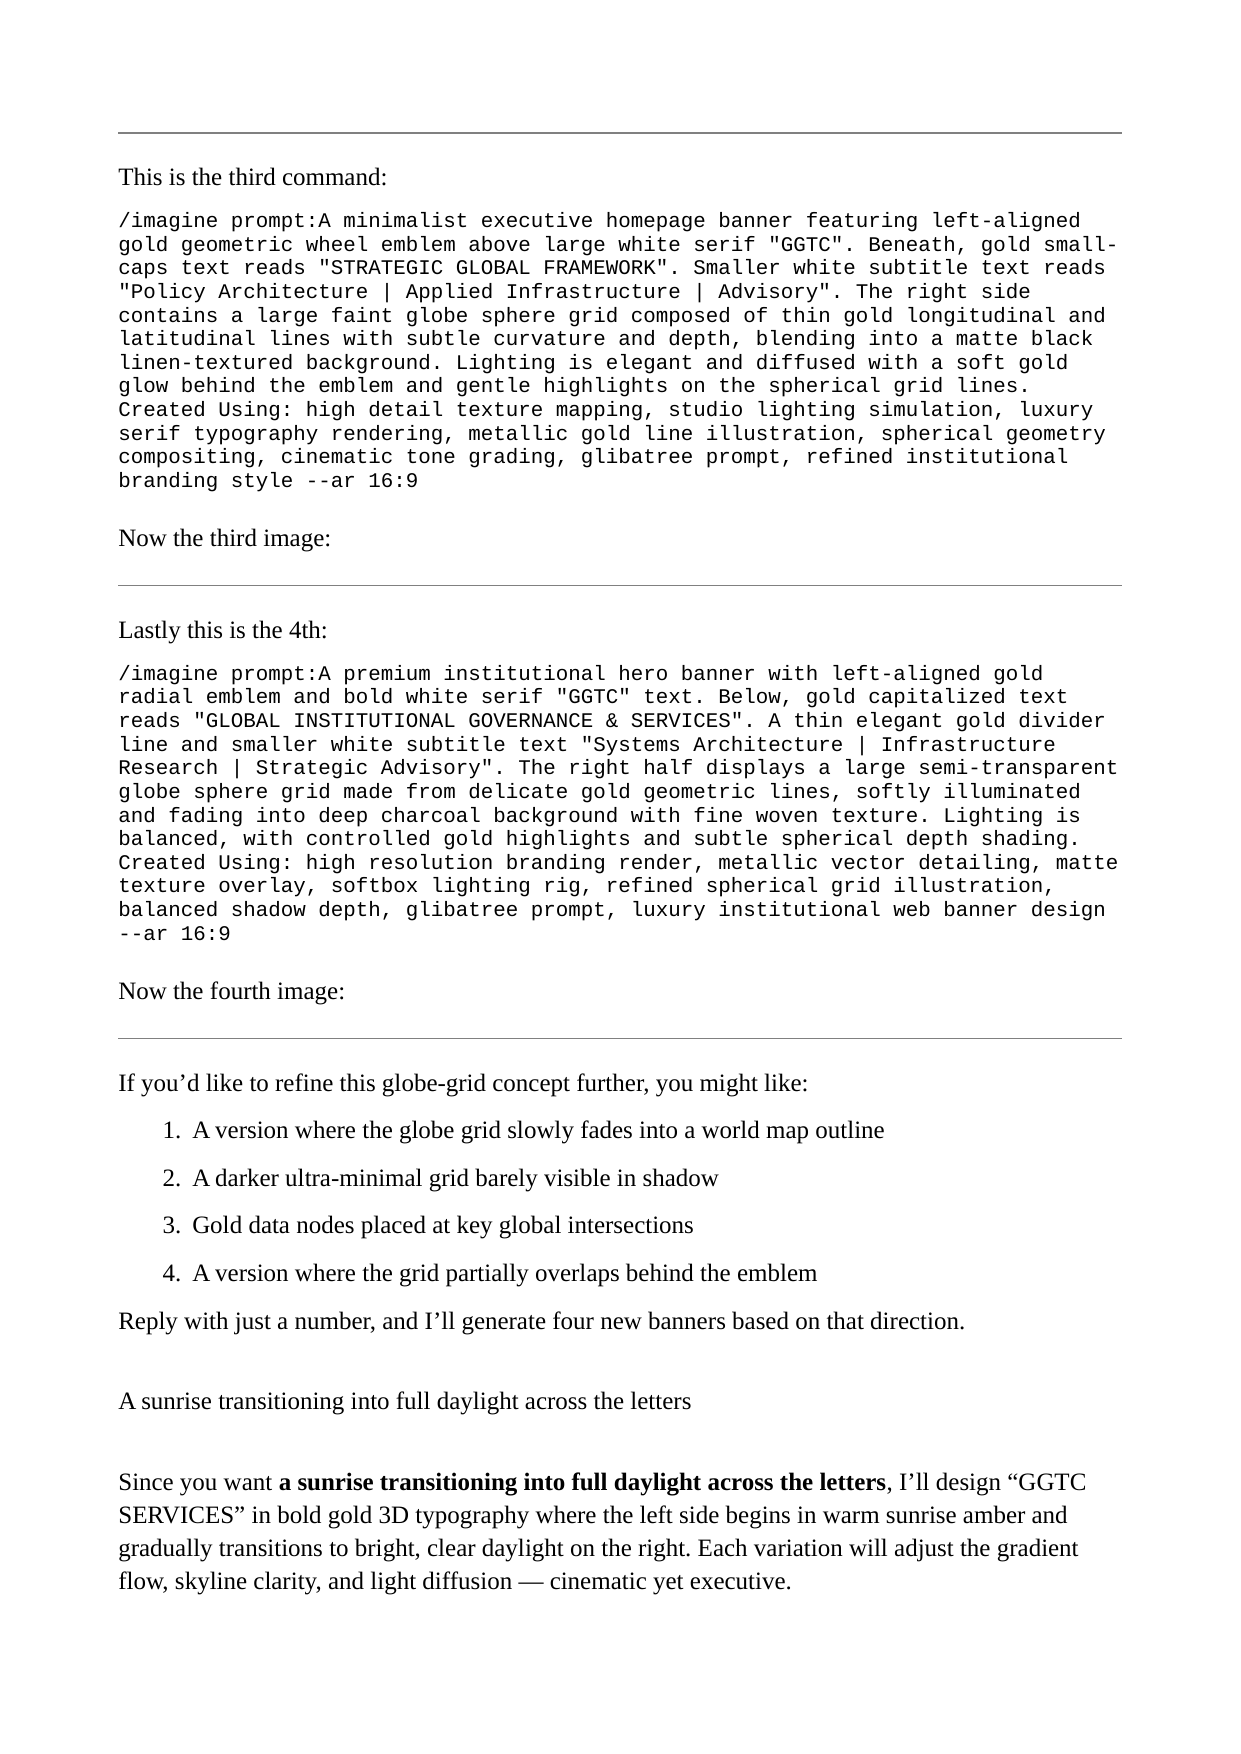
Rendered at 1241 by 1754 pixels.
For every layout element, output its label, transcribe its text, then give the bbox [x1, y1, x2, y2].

text This is the third command: [118, 162, 1122, 191]
text Reply with just a number, and I’ll generate four new banners based on that direction. [118, 1306, 1122, 1334]
list A version where the grid partially overlaps behind the emblem [162, 1258, 1122, 1287]
text If you’d like to refine this globe-grid concept further, you might like: [118, 1068, 1122, 1097]
text Since you want a sunrise transitioning into full daylight across the letters, I’ll design “GGTC SERVICES” in bold gold 3D typography where the left side begins in warm sunrise amber and gradually transitions to bright, clear daylight on the right. Each variation will adjust the gradient flow, skyline clarity, and light diffusion — cinematic yet executive. [118, 1467, 1122, 1595]
text /imagine prompt:A premium institutional hero banner with left-aligned gold radial emblem and bold white serif "GGTC" text. Below, gold capitalized text reads "GLOBAL INSTITUTIONAL GOVERNANCE & SERVICES". A thin elegant gold divider line and smaller white subtitle text "Systems Architecture | Infrastructure Research | Strategic Advisory". The right half displays a large semi-transparent globe sphere grid made from delicate gold geometric lines, softly illuminated and fading into deep charcoal background with fine woven texture. Lighting is balanced, with controlled gold highlights and subtle spherical depth shading. Created Using: high resolution branding render, metallic vector detailing, matte texture overlay, softbox lighting rig, refined spherical grid illustration, balanced shadow depth, glibatree prompt, luxury institutional web banner design --ar 16:9 [118, 663, 1122, 946]
list A version where the globe grid slowly fades into a world map outline [162, 1115, 1122, 1144]
list A darker ultra-minimal grid barely visible in shadow [162, 1163, 1122, 1192]
list Gold data nodes placed at key global intersections [162, 1211, 1122, 1239]
text /imagine prompt:A minimalist executive homepage banner featuring left-aligned gold geometric wheel emblem above large white serif "GGTC". Beneath, gold small-caps text reads "STRATEGIC GLOBAL FRAMEWORK". Smaller white subtitle text reads "Policy Architecture | Applied Infrastructure | Advisory". The right side contains a large faint globe sphere grid composed of thin gold longitudinal and latitudinal lines with subtle curvature and depth, blending into a matte black linen-textured background. Lighting is elegant and diffused with a soft gold glow behind the emblem and gentle highlights on the spherical grid lines. Created Using: high detail texture mapping, studio lighting simulation, luxury serif typography rendering, metallic gold line illustration, spherical geometry compositing, cinematic tone grading, glibatree prompt, refined institutional branding style --ar 16:9 [118, 210, 1122, 494]
text A sunrise transitioning into full daylight across the letters [118, 1386, 1122, 1415]
text Now the fourth image: [118, 976, 1122, 1005]
text Now the third image: [118, 523, 1122, 552]
text Lastly this is the 4th: [118, 615, 1122, 644]
